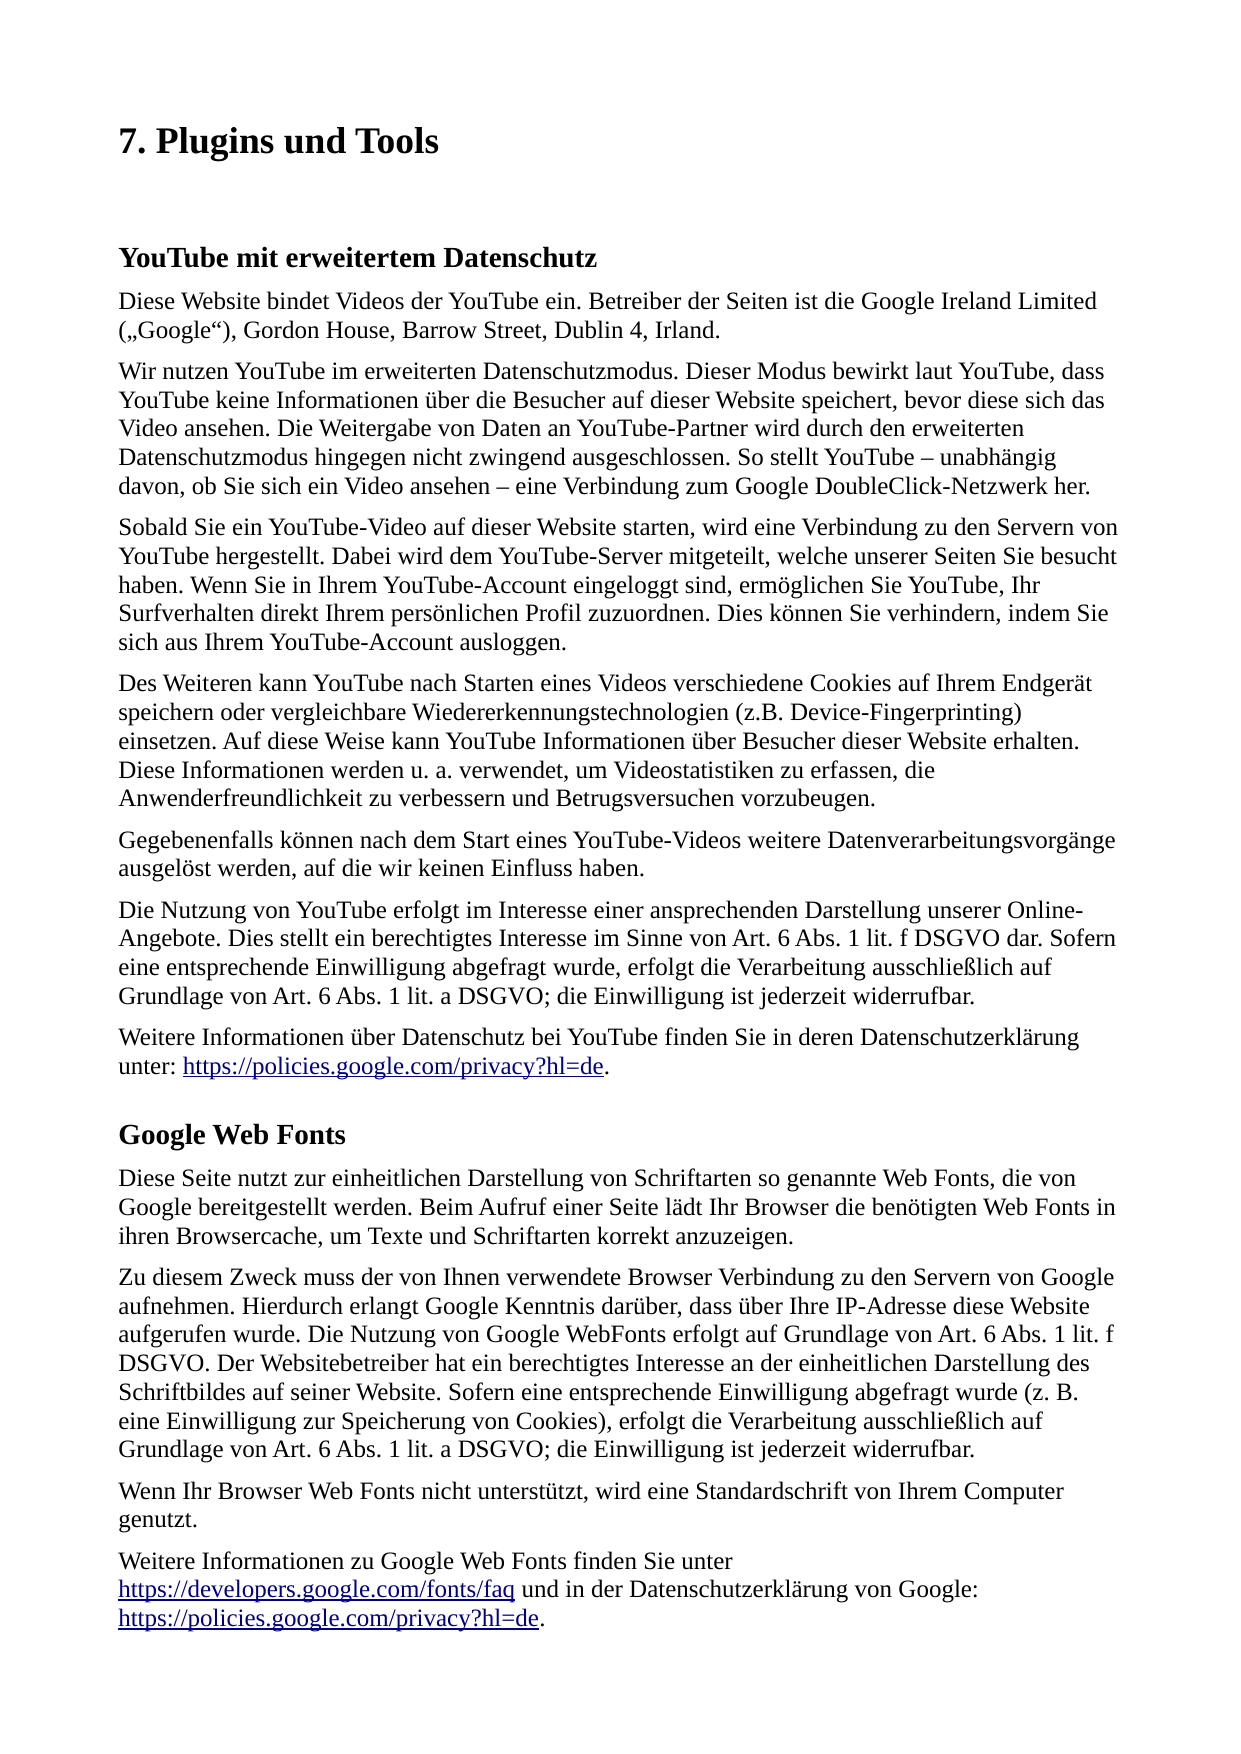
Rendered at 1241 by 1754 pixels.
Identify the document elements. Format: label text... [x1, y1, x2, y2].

text Weitere Informationen über Datenschutz bei YouTube finden Sie in deren Datenschutzerklärung unter: https://policies.google.com/privacy?hl=de. [118, 1022, 1122, 1080]
subtitle 7. Plugins und Tools [118, 118, 1122, 161]
text Zu diesem Zweck muss der von Ihnen verwendete Browser Verbindung zu den Servern von Google aufnehmen. Hierdurch erlangt Google Kenntnis darüber, dass über Ihre IP-Adresse diese Website aufgerufen wurde. Die Nutzung von Google WebFonts erfolgt auf Grundlage von Art. 6 Abs. 1 lit. f DSGVO. Der Websitebetreiber hat ein berechtigtes Interesse an der einheitlichen Darstellung des Schriftbildes auf seiner Website. Sofern eine entsprechende Einwilligung abgefragt wurde (z. B. eine Einwilligung zur Speicherung von Cookies), erfolgt die Verarbeitung ausschließlich auf Grundlage von Art. 6 Abs. 1 lit. a DSGVO; die Einwilligung ist jederzeit widerrufbar. [118, 1262, 1122, 1463]
text Diese Seite nutzt zur einheitlichen Darstellung von Schriftarten so genannte Web Fonts, die von Google bereitgestellt werden. Beim Aufruf einer Seite lädt Ihr Browser die benötigten Web Fonts in ihren Browsercache, um Texte und Schriftarten korrekt anzuzeigen. [118, 1163, 1122, 1249]
text Gegebenenfalls können nach dem Start eines YouTube-Videos weitere Datenverarbeitungsvorgänge ausgelöst werden, auf die wir keinen Einfluss haben. [118, 825, 1122, 882]
text Weitere Informationen zu Google Web Fonts finden Sie unter https://developers.google.com/fonts/faq und in der Datenschutzerklärung von Google: https://policies.google.com/privacy?hl=de. [118, 1546, 1122, 1632]
subtitle Google Web Fonts [118, 1117, 1122, 1151]
subtitle YouTube mit erweitertem Datenschutz [118, 240, 1122, 273]
text Diese Website bindet Videos der YouTube ein. Betreiber der Seiten ist die Google Ireland Limited („Google“), Gordon House, Barrow Street, Dublin 4, Irland. [118, 286, 1122, 343]
text Des Weiteren kann YouTube nach Starten eines Videos verschiedene Cookies auf Ihrem Endgerät speichern oder vergleichbare Wiedererkennungstechnologien (z.B. Device-Fingerprinting) einsetzen. Auf diese Weise kann YouTube Informationen über Besucher dieser Website erhalten. Diese Informationen werden u. a. verwendet, um Videostatistiken zu erfassen, die Anwenderfreundlichkeit zu verbessern und Betrugsversuchen vorzubeugen. [118, 668, 1122, 812]
text Wenn Ihr Browser Web Fonts nicht unterstützt, wird eine Standardschrift von Ihrem Computer genutzt. [118, 1476, 1122, 1533]
text Wir nutzen YouTube im erweiterten Datenschutzmodus. Dieser Modus bewirkt laut YouTube, dass YouTube keine Informationen über die Besucher auf dieser Website speichert, bevor diese sich das Video ansehen. Die Weitergabe von Daten an YouTube-Partner wird durch den erweiterten Datenschutzmodus hingegen nicht zwingend ausgeschlossen. So stellt YouTube – unabhängig davon, ob Sie sich ein Video ansehen – eine Verbindung zum Google DoubleClick-Netzwerk her. [118, 356, 1122, 500]
text Die Nutzung von YouTube erfolgt im Interesse einer ansprechenden Darstellung unserer Online-Angebote. Dies stellt ein berechtigtes Interesse im Sinne von Art. 6 Abs. 1 lit. f DSGVO dar. Sofern eine entsprechende Einwilligung abgefragt wurde, erfolgt die Verarbeitung ausschließlich auf Grundlage von Art. 6 Abs. 1 lit. a DSGVO; die Einwilligung ist jederzeit widerrufbar. [118, 895, 1122, 1010]
text Sobald Sie ein YouTube-Video auf dieser Website starten, wird eine Verbindung zu den Servern von YouTube hergestellt. Dabei wird dem YouTube-Server mitgeteilt, welche unserer Seiten Sie besucht haben. Wenn Sie in Ihrem YouTube-Account eingeloggt sind, ermöglichen Sie YouTube, Ihr Surfverhalten direkt Ihrem persönlichen Profil zuzuordnen. Dies können Sie verhindern, indem Sie sich aus Ihrem YouTube-Account ausloggen. [118, 512, 1122, 656]
